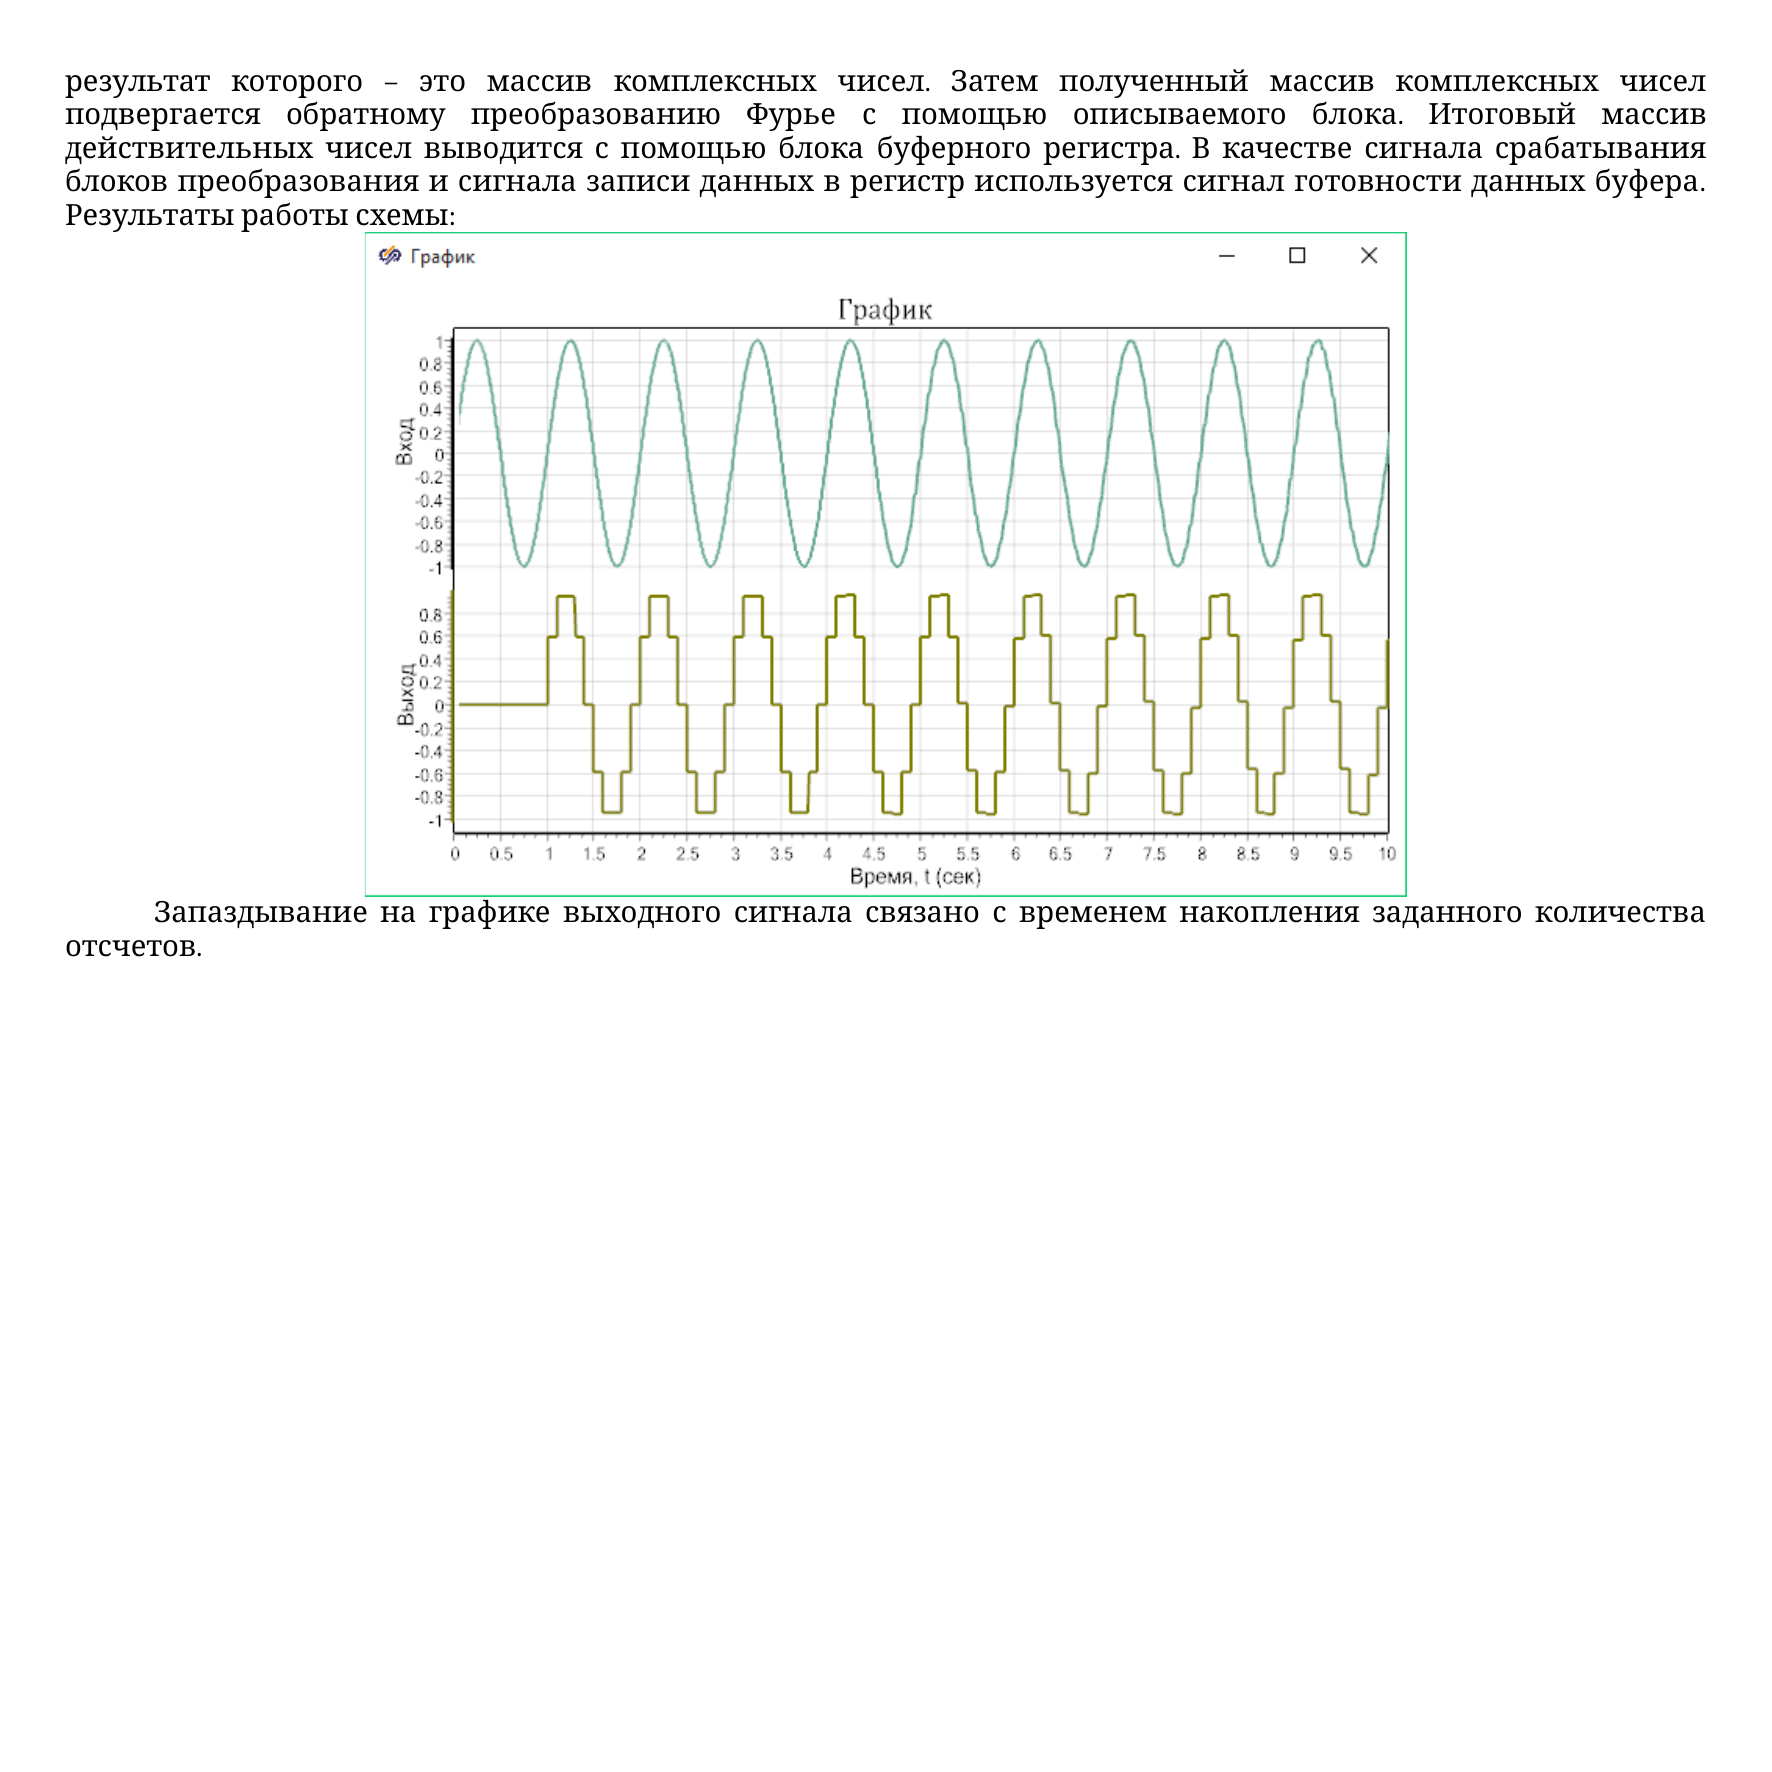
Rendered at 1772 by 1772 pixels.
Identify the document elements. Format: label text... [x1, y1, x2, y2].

picture [364, 232, 1407, 897]
table_cell Блок предназначен для применения обратного преобразования Фурье к последовательностям комплексных чисел. Входы: RealDataIn – входной вектор вещественных частей входного сигнала; ImagDataIn – входной вектор мнимых частей входного сигнала; Sync – вход для синхроимпульсов; Выходы: DataOutput – результирующий вектор выходного сигнала; Свойства блока: Размер серии – величина серии обрабатываемых данных (целое число); На входной порт Sync должны подаваться прямоугольные синхроимпульсы единичной амплитуды. Срабатывание блока происходит по переднему фронту синхроимпульсов. При каждом срабатывании блока на выходе формируется массив действительных чисел по следующему правилу (обратное дискретное преобразование Фурье): где N – количество отсчетов; X – массив комплексных числе; x – результирующий массив выходных данных. Наибольшая эффективность достигается при использовании серий размера 2n. Пример использования блока Здесь блок обратного преобразования Фурье используется в некоторой схеме обработки сигнала. Исходный сигнал представляет собой синусоиду с частотой 1 Гц. Блок буфера формирует массив из 10 отсчетов с частотой дискретизации 10Гц, задаваемой меандром. Массив подвергается прямому преобразованию Фурье, результат которого – это массив комплексных чисел. Затем полученный массив комплексных чисел подвергается обратному преобразованию Фурье с помощью описываемого блока. Итоговый массив действительных чисел выводится с помощью блока буферного регистра. В качестве сигнала срабатывания блоков преобразования и сигнала записи данных в регистр используется сигнал готовности данных буфера. Результаты работы схемы: Запаздывание на графике выходного сигнала связано с временем накопления заданного количества отсчетов. [59, 59, 1713, 969]
